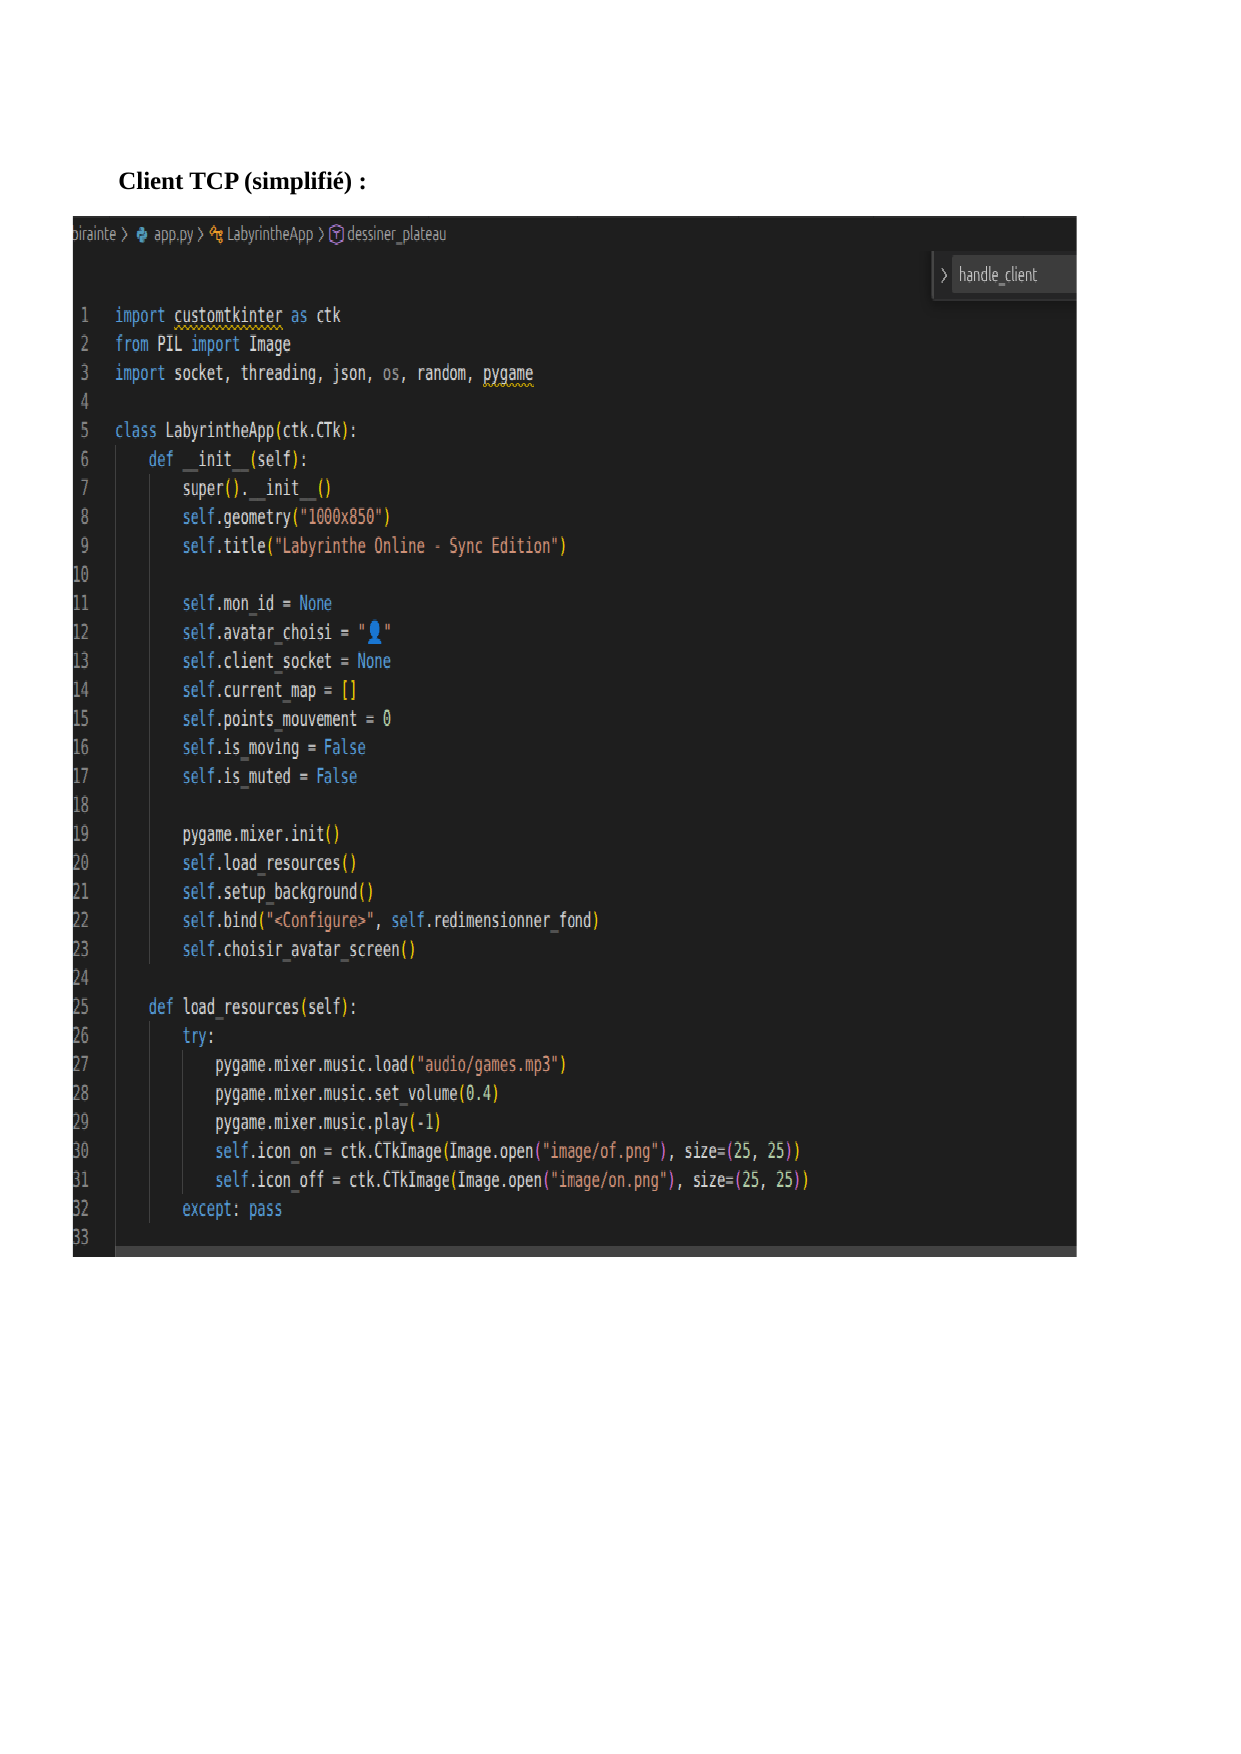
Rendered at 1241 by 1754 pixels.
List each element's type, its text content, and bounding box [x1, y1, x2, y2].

text Client TCP (simplifié) : [118, 166, 1122, 194]
picture [72, 216, 1077, 1257]
